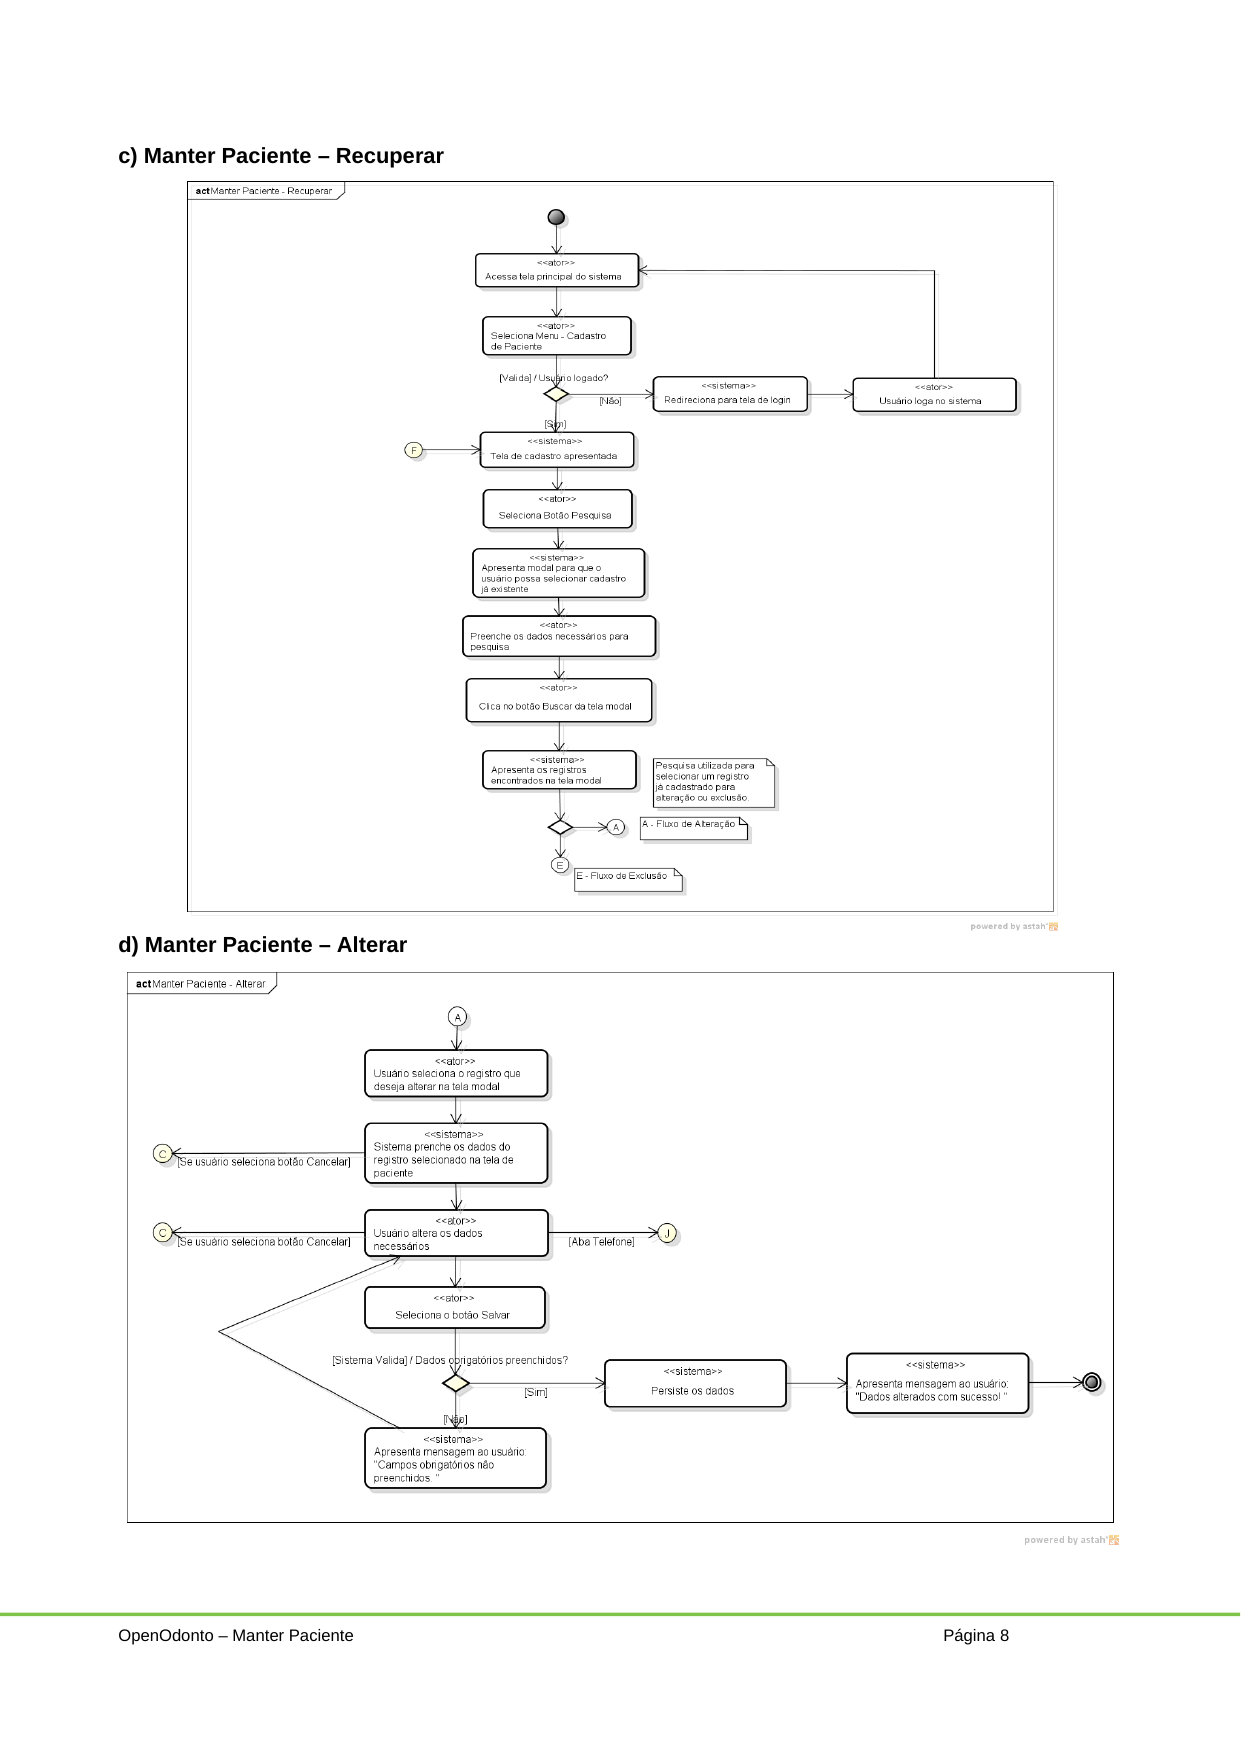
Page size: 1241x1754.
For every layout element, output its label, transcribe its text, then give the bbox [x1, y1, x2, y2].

subtitle Manter Paciente – Recuperar [118, 143, 1122, 168]
picture [118, 963, 1122, 1548]
subtitle Manter Paciente – Alterar [118, 193, 1122, 958]
picture [179, 174, 1061, 933]
